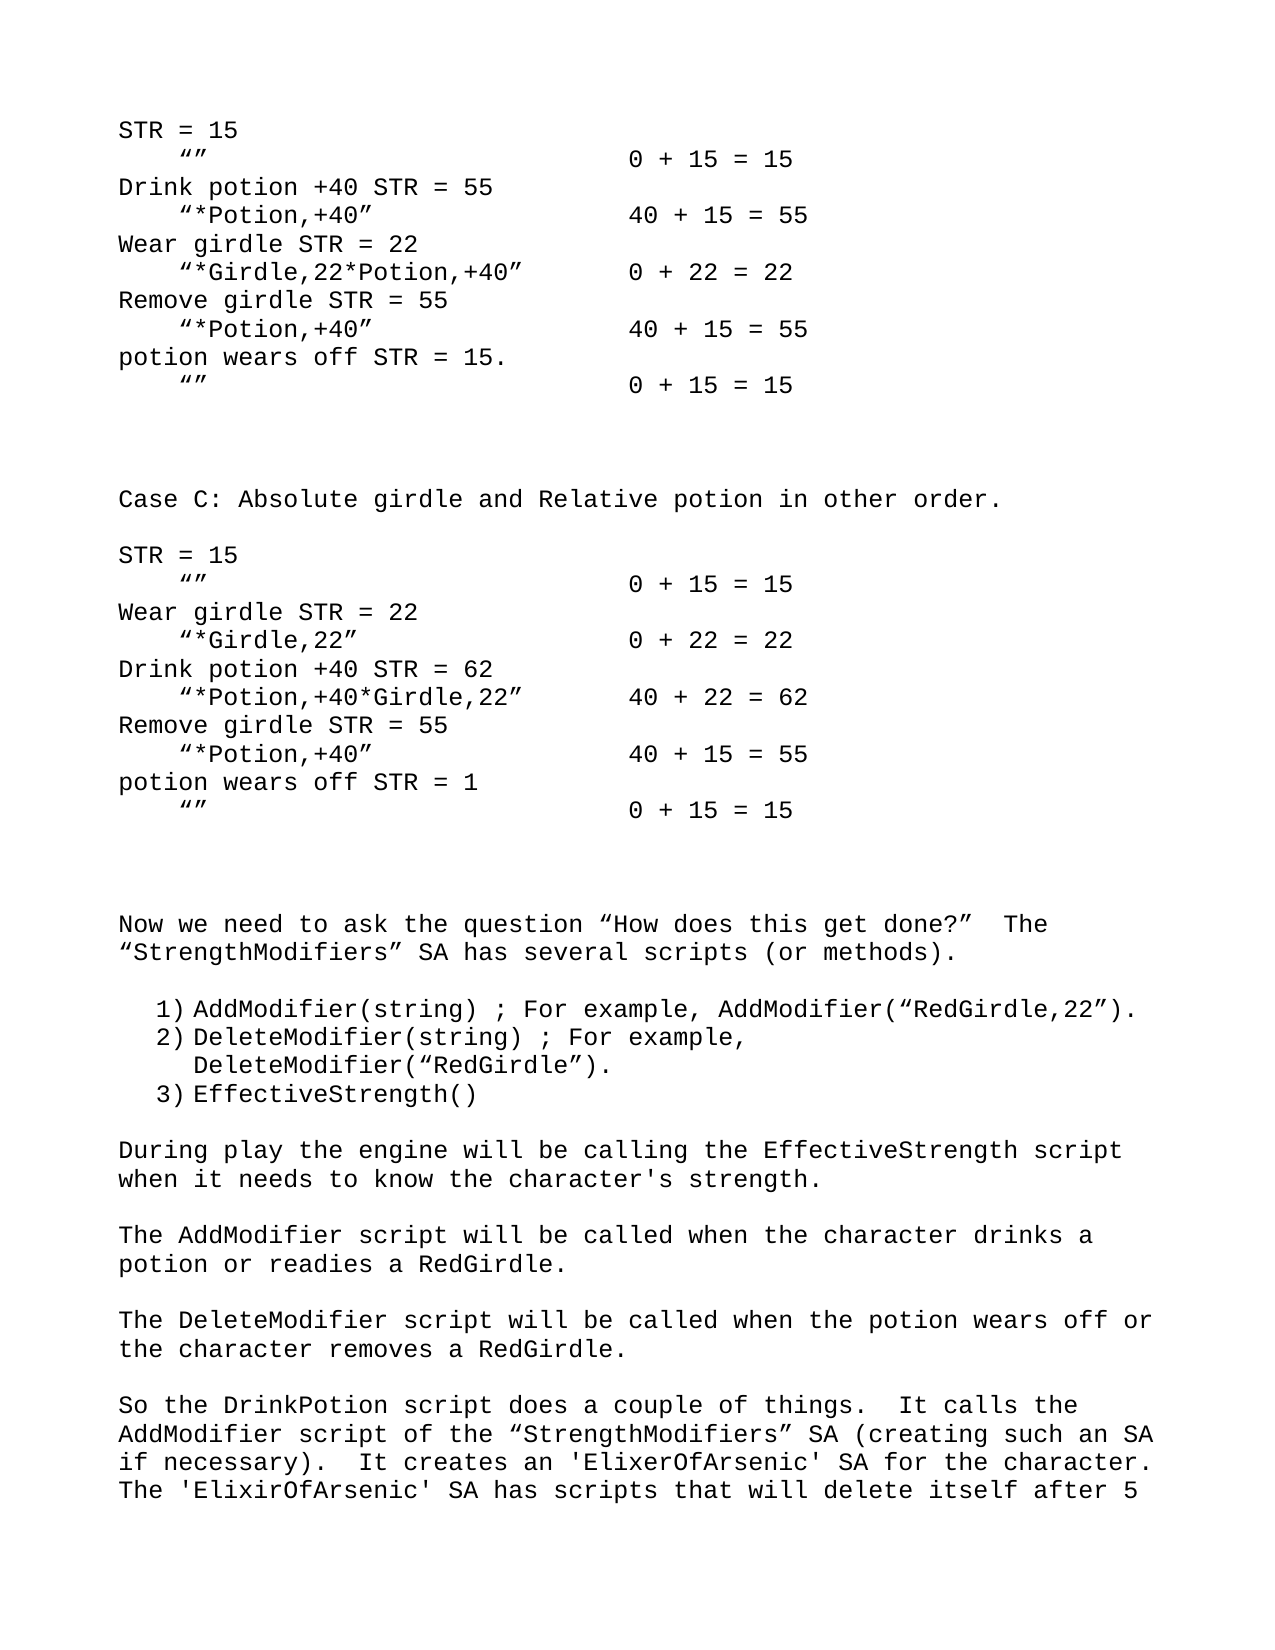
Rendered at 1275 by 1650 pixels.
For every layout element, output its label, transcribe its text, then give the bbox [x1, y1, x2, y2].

list AddModifier(string) ; For example, AddModifier(“RedGirdle,22”). [156, 996, 1157, 1025]
text Now we need to ask the question “How does this get done?” The “StrengthModifiers” SA has several scripts (or methods). [118, 911, 1157, 968]
text “” 0 + 15 = 15 [118, 373, 1157, 401]
list DeleteModifier(string) ; For example, DeleteModifier(“RedGirdle”). [156, 1025, 1157, 1081]
text “*Girdle,22” 0 + 22 = 22 [118, 628, 1157, 656]
text The AddModifier script will be called when the character drinks a potion or readies a RedGirdle. [118, 1223, 1157, 1280]
text “*Potion,+40” 40 + 15 = 55 [118, 203, 1157, 231]
text Case C: Absolute girdle and Relative potion in other order. [118, 486, 1157, 515]
text potion wears off STR = 1 [118, 770, 1157, 798]
text Drink potion +40 STR = 55 [118, 175, 1157, 203]
text “*Potion,+40” 40 + 15 = 55 [118, 741, 1157, 770]
text “*Potion,+40*Girdle,22” 40 + 22 = 62 [118, 685, 1157, 713]
text During play the engine will be calling the EffectiveStrength script when it needs to know the character's strength. [118, 1138, 1157, 1195]
text “” 0 + 15 = 15 [118, 571, 1157, 600]
text Wear girdle STR = 22 [118, 600, 1157, 628]
list EffectiveStrength() [156, 1081, 1157, 1110]
text Wear girdle STR = 22 [118, 231, 1157, 260]
text STR = 15 [118, 543, 1157, 571]
text Remove girdle STR = 55 [118, 288, 1157, 316]
text “” 0 + 15 = 15 [118, 146, 1157, 175]
text “*Girdle,22*Potion,+40” 0 + 22 = 22 [118, 260, 1157, 288]
text The DeleteModifier script will be called when the potion wears off or the character removes a RedGirdle. [118, 1308, 1157, 1365]
text Drink potion +40 STR = 62 [118, 656, 1157, 685]
text potion wears off STR = 15. [118, 345, 1157, 373]
text STR = 15 [118, 118, 1157, 146]
text “*Potion,+40” 40 + 15 = 55 [118, 316, 1157, 345]
text So the DrinkPotion script does a couple of things. It calls the AddModifier script of the “StrengthModifiers” SA (creating such an SA if necessary). It creates an 'ElixerOfArsenic' SA for the character. The 'ElixirOfArsenic' SA has scripts that will delete itself after 5 [118, 1393, 1157, 1506]
text Remove girdle STR = 55 [118, 713, 1157, 741]
text “” 0 + 15 = 15 [118, 798, 1157, 826]
